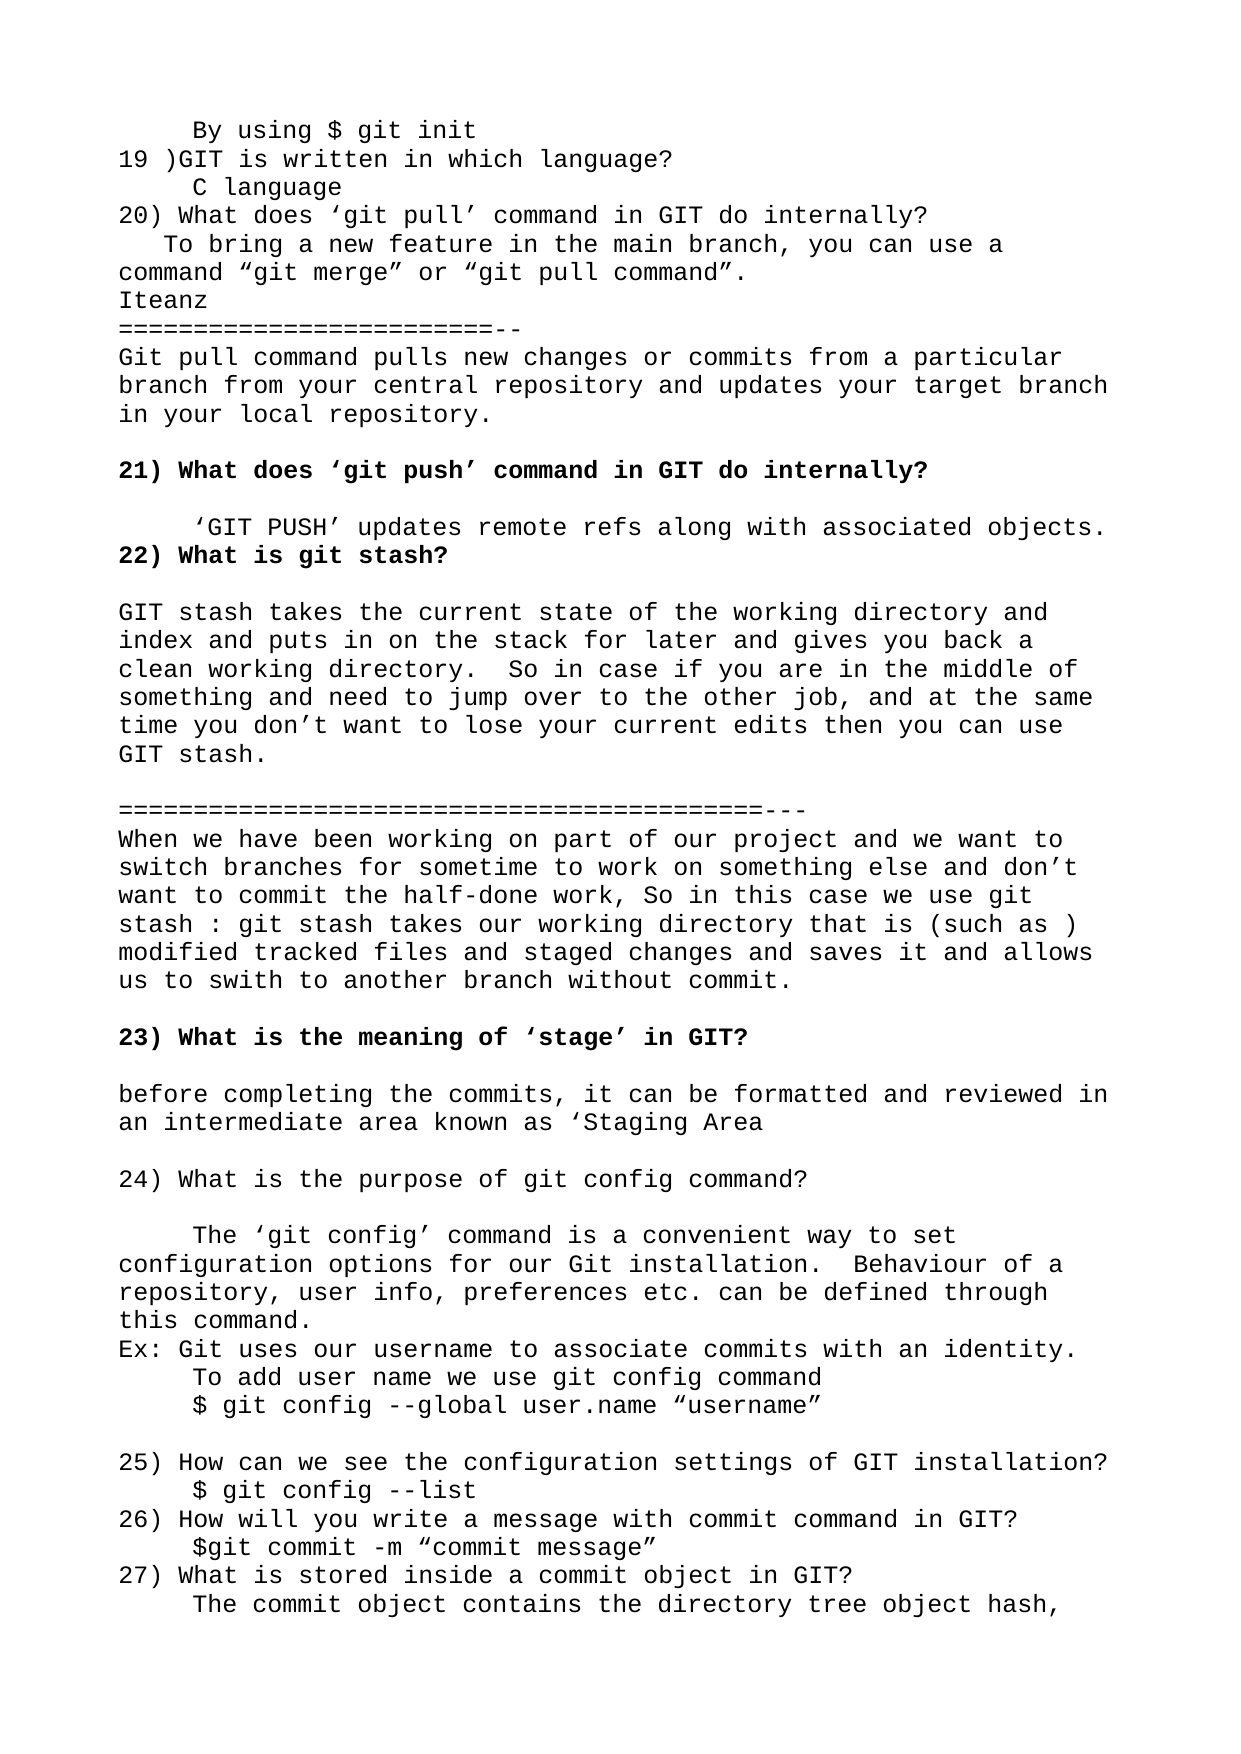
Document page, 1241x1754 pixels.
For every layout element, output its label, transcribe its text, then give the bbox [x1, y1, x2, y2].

text To bring a new feature in the main branch, you can use a command “git merge” or “git pull command”. [118, 231, 1122, 288]
text 20) What does ‘git pull’ command in GIT do internally? [118, 203, 1122, 231]
text ‘GIT PUSH’ updates remote refs along with associated objects. [118, 515, 1122, 543]
text $ git config --list [118, 1478, 1122, 1506]
text 24) What is the purpose of git config command? [118, 1166, 1122, 1195]
text 22) What is git stash? [118, 543, 1122, 571]
text 19 )GIT is written in which language? [118, 146, 1122, 175]
text $git commit -m “commit message” [118, 1535, 1122, 1563]
text By using $ git init [118, 118, 1122, 146]
text 26) How will you write a message with commit command in GIT? [118, 1506, 1122, 1535]
text Iteanz [118, 288, 1122, 316]
text 23) What is the meaning of ‘stage’ in GIT? [118, 1025, 1122, 1053]
text Git pull command pulls new changes or commits from a particular branch from your central repository and updates your target branch in your local repository. [118, 345, 1122, 430]
text The ‘git config’ command is a convenient way to set configuration options for our Git installation. Behaviour of a repository, user info, preferences etc. can be defined through this command. [118, 1223, 1122, 1336]
text C language [118, 175, 1122, 203]
text The commit object contains the directory tree object hash, [118, 1591, 1122, 1620]
text =========================-- [118, 316, 1122, 345]
text To add user name we use git config command [118, 1365, 1122, 1393]
text 25) How can we see the configuration settings of GIT installation? [118, 1450, 1122, 1478]
text GIT stash takes the current state of the working directory and index and puts in on the stack for later and gives you back a clean working directory. So in case if you are in the middle of something and need to jump over to the other job, and at the same time you don’t want to lose your current edits then you can use GIT stash. [118, 600, 1122, 770]
text $ git config --global user.name “username” [118, 1393, 1122, 1421]
text When we have been working on part of our project and we want to switch branches for sometime to work on something else and don’t want to commit the half-done work, So in this case we use git stash : git stash takes our working directory that is (such as ) modified tracked files and staged changes and saves it and allows us to swith to another branch without commit. [118, 826, 1122, 996]
text 27) What is stored inside a commit object in GIT? [118, 1563, 1122, 1591]
text before completing the commits, it can be formatted and reviewed in an intermediate area known as ‘Staging Area [118, 1053, 1122, 1138]
text 21) What does ‘git push’ command in GIT do internally? [118, 458, 1122, 486]
text Ex: Git uses our username to associate commits with an identity. [118, 1336, 1122, 1365]
text ===========================================--- [118, 798, 1122, 826]
